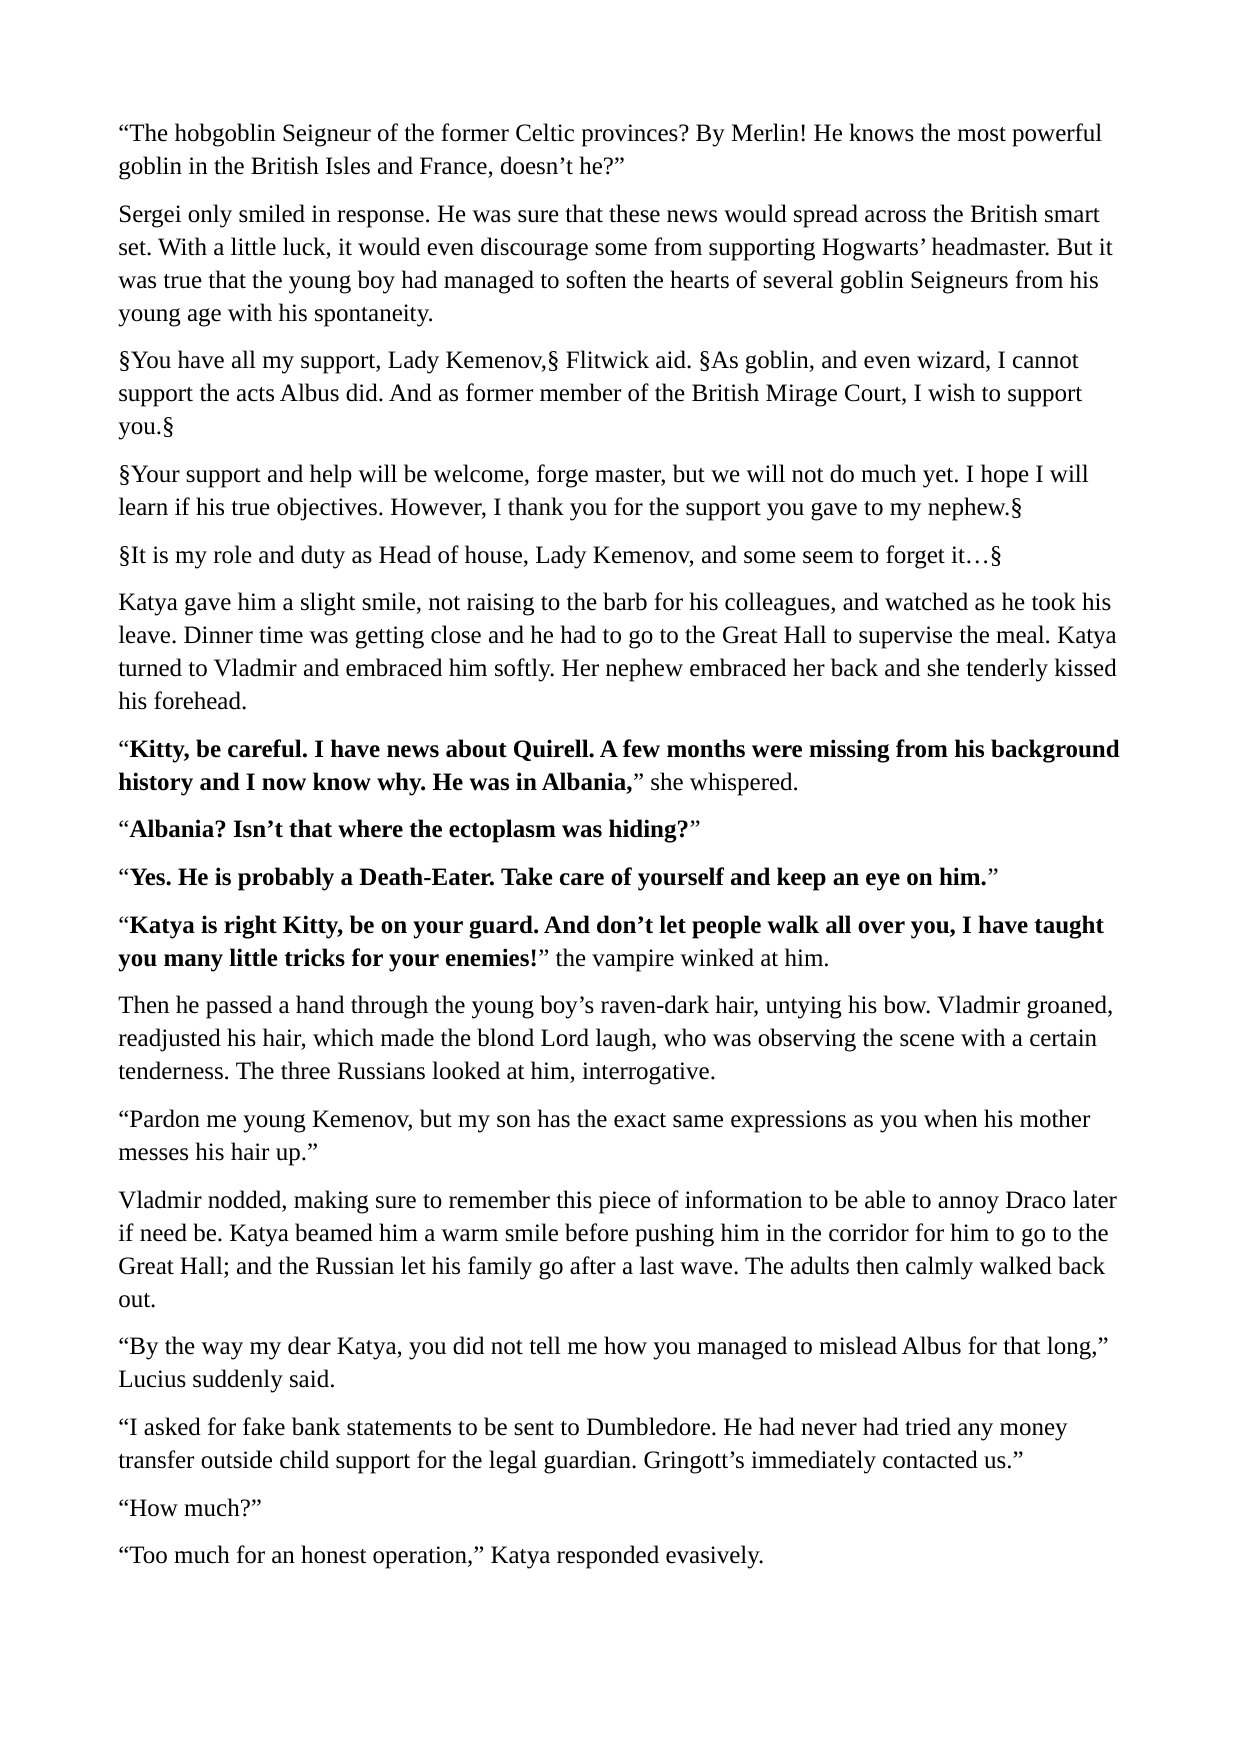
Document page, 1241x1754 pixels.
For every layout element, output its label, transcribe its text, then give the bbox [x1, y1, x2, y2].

text §You have all my support, Lady Kemenov,§ Flitwick aid. §As goblin, and even wizard, I cannot support the acts Albus did. And as former member of the British Mirage Court, I wish to support you.§ [118, 345, 1122, 440]
text “Kitty, be careful. I have news about Quirell. A few months were missing from his background history and I now know why. He was in Albania,” she whispered. [118, 734, 1122, 796]
text “Yes. He is probably a Death-Eater. Take care of yourself and keep an eye on him.” [118, 862, 1122, 891]
text §It is my role and duty as Head of house, Lady Kemenov, and some seem to forget it…§ [118, 540, 1122, 568]
text Sergei only smiled in response. He was sure that these news would spread across the British smart set. With a little luck, it would even discourage some from supporting Hogwarts’ headmaster. But it was true that the young boy had managed to soften the hearts of several goblin Seigneurs from his young age with his spontaneity. [118, 199, 1122, 327]
text Vladmir nodded, making sure to remember this piece of information to be able to annoy Draco later if need be. Katya beamed him a warm smile before pushing him in the corridor for him to go to the Great Hall; and the Russian let his family go after a last wave. The adults then calmly walked back out. [118, 1185, 1122, 1312]
text “Katya is right Kitty, be on your guard. And don’t let people walk all over you, I have taught you many little tricks for your enemies!” the vampire winked at him. [118, 910, 1122, 972]
text “Pardon me young Kemenov, but my son has the exact same expressions as you when his mother messes his hair up.” [118, 1104, 1122, 1166]
text “Albania? Isn’t that where the ectoplasm was hiding?” [118, 814, 1122, 843]
text Then he passed a hand through the young boy’s raven-dark hair, untying his bow. Vladmir groaned, readjusted his hair, which made the blond Lord laugh, who was observing the scene with a certain tenderness. The three Russians looked at him, interrogative. [118, 990, 1122, 1085]
text Katya gave him a slight smile, not raising to the barb for his colleagues, and watched as he took his leave. Dinner time was getting close and he had to go to the Great Hall to supervise the meal. Katya turned to Vladmir and embraced him softly. Her nephew embraced her back and she tenderly kissed his forehead. [118, 587, 1122, 715]
text “I asked for fake bank statements to be sent to Dumbledore. He had never had tried any money transfer outside child support for the legal guardian. Gringott’s immediately contacted us.” [118, 1412, 1122, 1474]
text “The hobgoblin Seigneur of the former Celtic provinces? By Merlin! He knows the most powerful goblin in the British Isles and France, doesn’t he?” [118, 118, 1122, 180]
text “Too much for an honest operation,” Katya responded evasively. [118, 1540, 1122, 1569]
text §Your support and help will be welcome, forge master, but we will not do much yet. I hope I will learn if his true objectives. However, I thank you for the support you gave to my nephew.§ [118, 459, 1122, 521]
text “How much?” [118, 1493, 1122, 1521]
text “By the way my dear Katya, you did not tell me how you managed to mislead Albus for that long,” Lucius suddenly said. [118, 1331, 1122, 1393]
